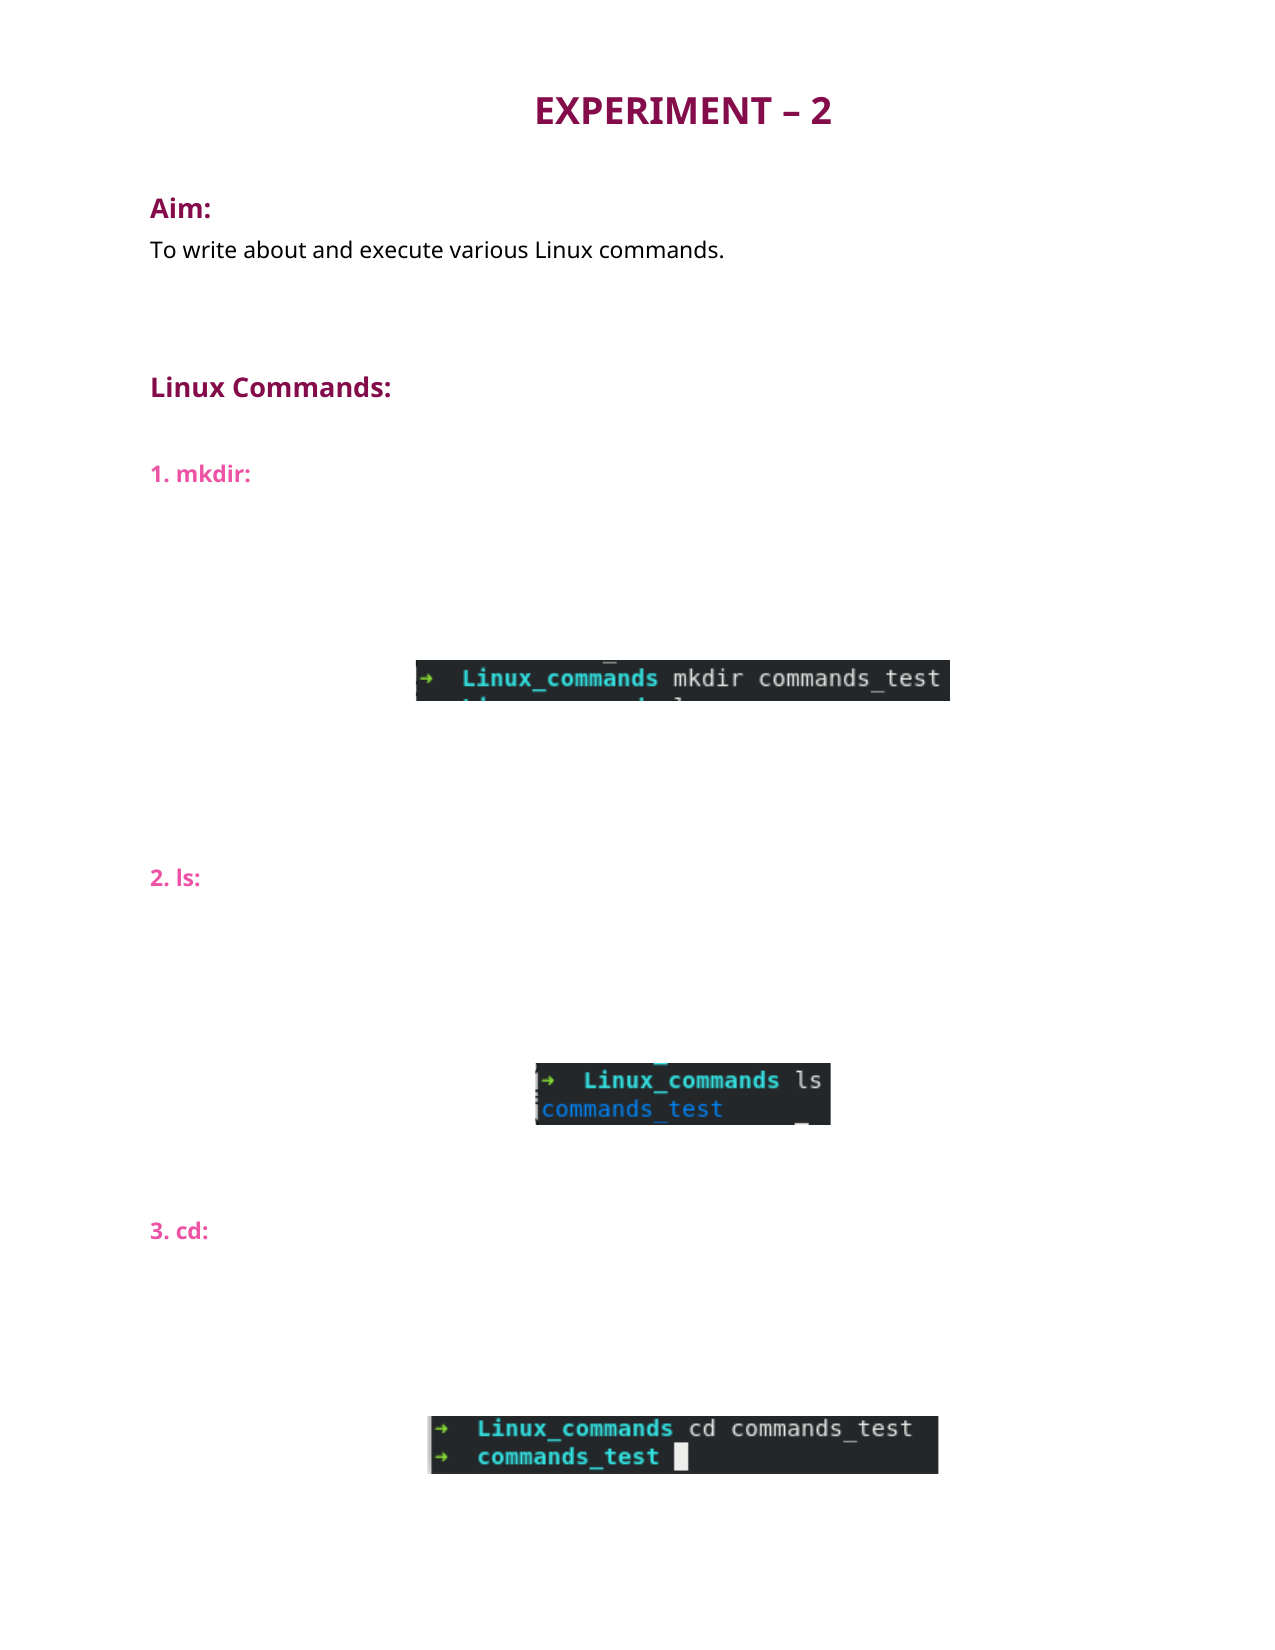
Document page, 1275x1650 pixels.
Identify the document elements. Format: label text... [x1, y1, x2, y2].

subtitle Linux Commands: [150, 368, 1216, 405]
subtitle EXPERIMENT – 2 [150, 84, 1216, 135]
text 1. mkdir: [150, 458, 1216, 489]
picture [427, 1416, 939, 1474]
text 2. ls: [150, 862, 1216, 893]
subtitle To write about and execute various Linux commands. [150, 233, 1216, 265]
subtitle Aim: [150, 189, 1216, 226]
text 3. cd: [150, 1214, 1216, 1246]
picture [415, 660, 950, 701]
picture [535, 1063, 831, 1125]
